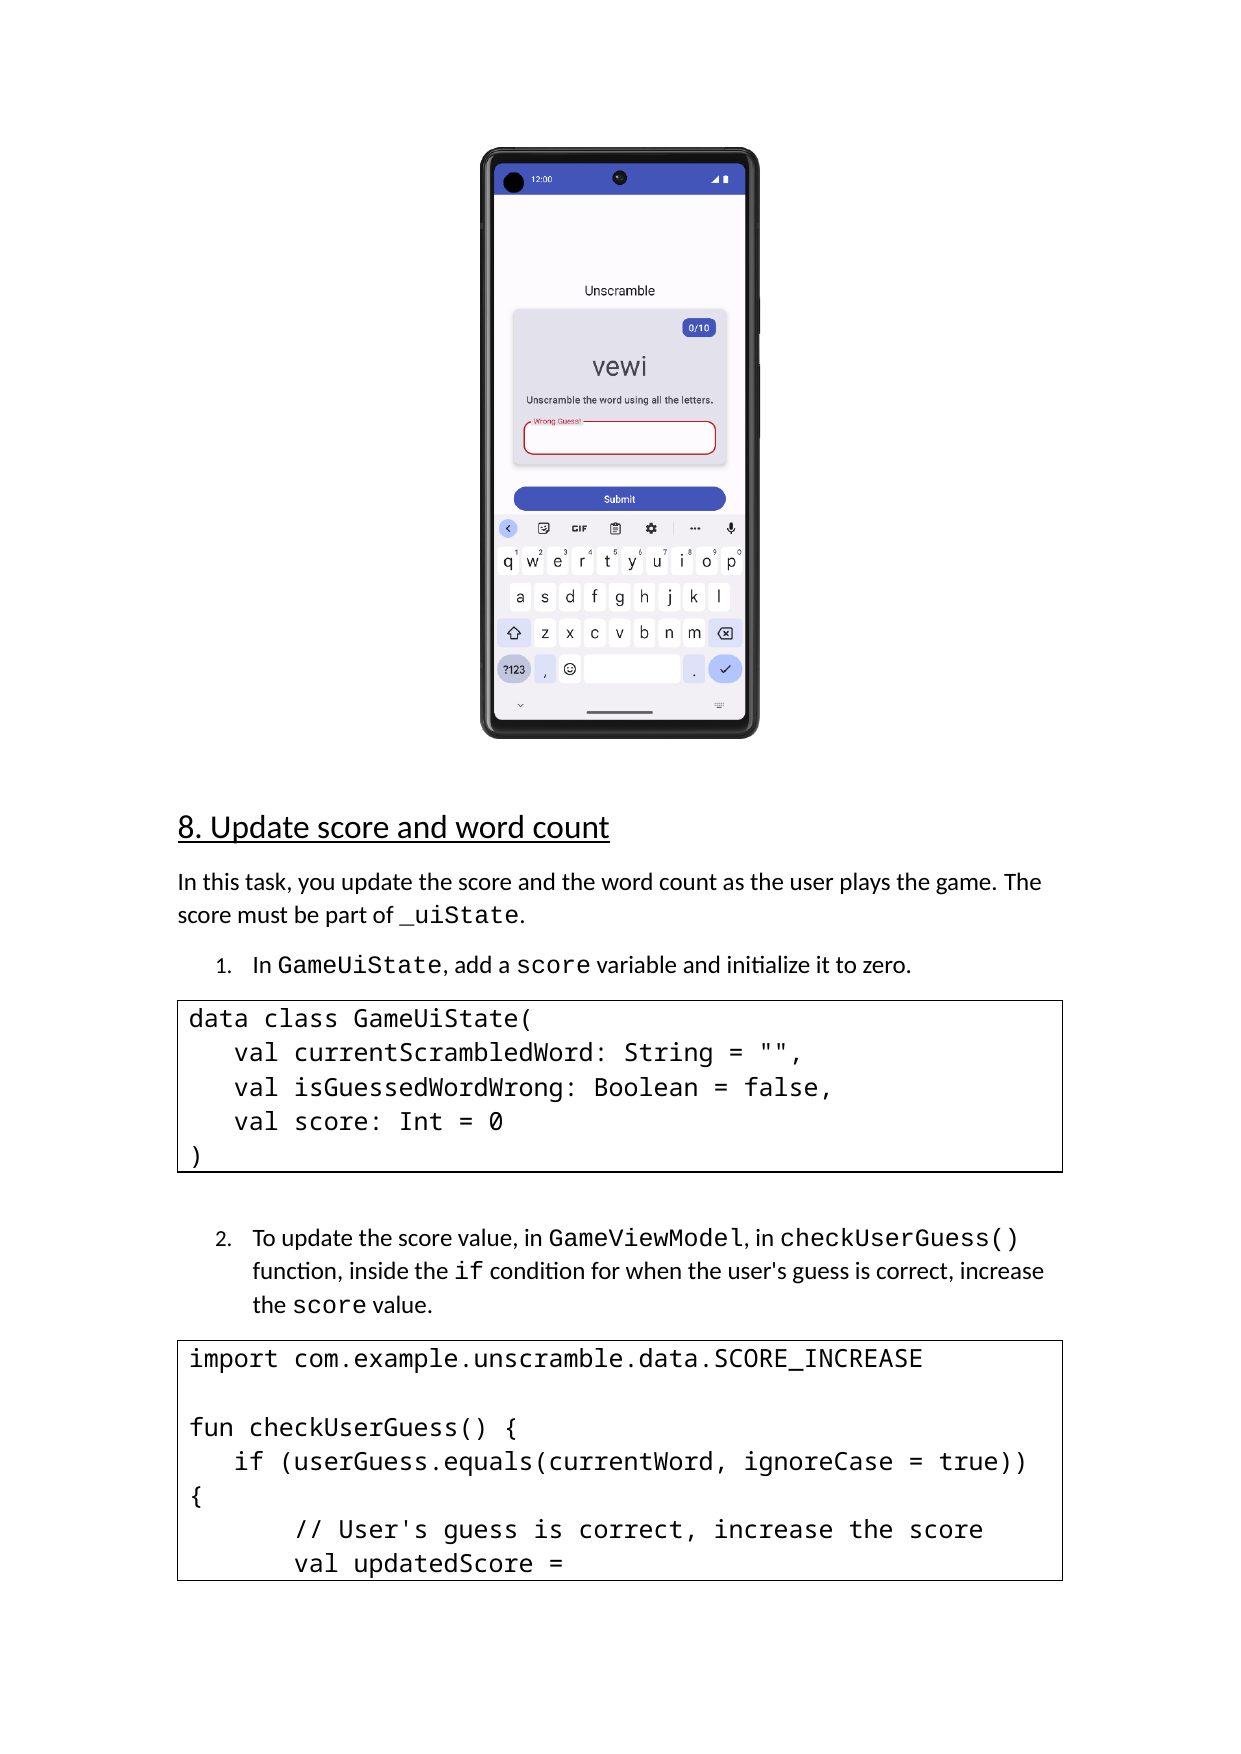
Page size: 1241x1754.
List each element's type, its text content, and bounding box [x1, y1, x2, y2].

list To update the score value, in GameViewModel, in checkUserGuess() function, inside the if condition for when the user's guess is correct, increase the score value. [215, 1222, 1063, 1321]
text 8. Update score and word count [177, 806, 1063, 847]
list In GameUiState, add a score variable and initialize it to zero. [215, 949, 1063, 981]
table_header data class GameUiState( val currentScrambledWord: String = "", val isGuessedWordWrong: Boolean = false, val score: Int = 0 ) [178, 1001, 1062, 1171]
text In this task, you update the score and the word count as the user plays the game. The score must be part of _uiState. [177, 866, 1063, 931]
table_header import com.example.unscramble.data.SCORE_INCREASE fun checkUserGuess() { if (userGuess.equals(currentWord, ignoreCase = true)) { // User's guess is correct, increase the score val updatedScore = [178, 1341, 1062, 1579]
